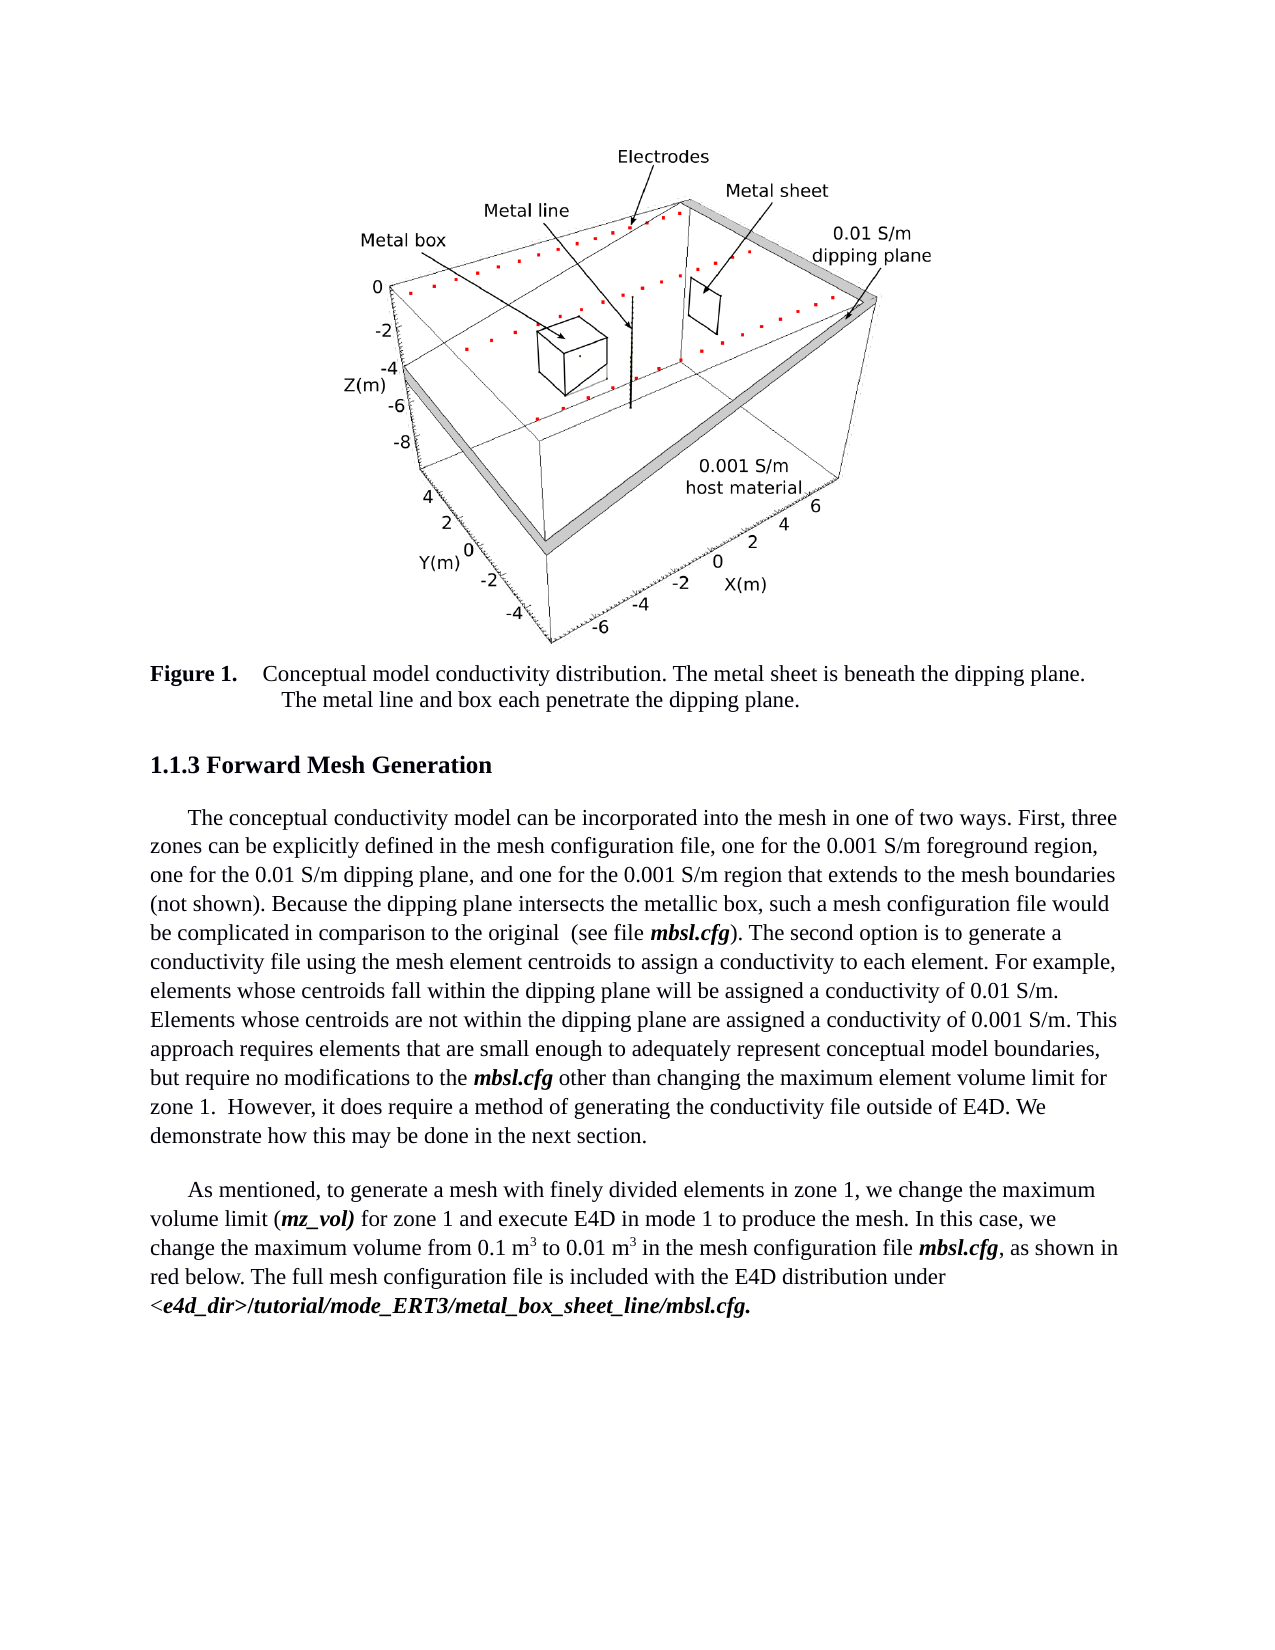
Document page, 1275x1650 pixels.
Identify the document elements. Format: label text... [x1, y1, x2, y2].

text Figure 1. Conceptual model conductivity distribution. The metal sheet is beneath the dipping plane. The metal line and box each penetrate the dipping plane. [150, 659, 1125, 712]
text The conceptual conductivity model can be incorporated into the mesh in one of two ways. First, three zones can be explicitly defined in the mesh configuration file, one for the 0.001 S/m foreground region, one for the 0.01 S/m dipping plane, and one for the 0.001 S/m region that extends to the mesh boundaries (not shown). Because the dipping plane intersects the metallic box, such a mesh configuration file would be complicated in comparison to the original (see file mbsl.cfg). The second option is to generate a conductivity file using the mesh element centroids to assign a conductivity to each element. For example, elements whose centroids fall within the dipping plane will be assigned a conductivity of 0.01 S/m. Elements whose centroids are not within the dipping plane are assigned a conductivity of 0.001 S/m. This approach requires elements that are small enough to adequately represent conceptual model boundaries, but require no modifications to the mbsl.cfg other than changing the maximum element volume limit for zone 1. However, it does require a method of generating the conductivity file outside of E4D. We demonstrate how this may be done in the next section. [150, 803, 1125, 1148]
subtitle Forward Mesh Generation [150, 750, 1125, 778]
picture [344, 150, 931, 647]
text As mentioned, to generate a mesh with finely divided elements in zone 1, we change the maximum volume limit (mz_vol) for zone 1 and execute E4D in mode 1 to produce the mesh. In this case, we change the maximum volume from 0.1 m3 to 0.01 m3 in the mesh configuration file mbsl.cfg, as shown in red below. The full mesh configuration file is included with the E4D distribution under <e4d_dir>/tutorial/mode_ERT3/metal_box_sheet_line/mbsl.cfg. [150, 1176, 1125, 1318]
